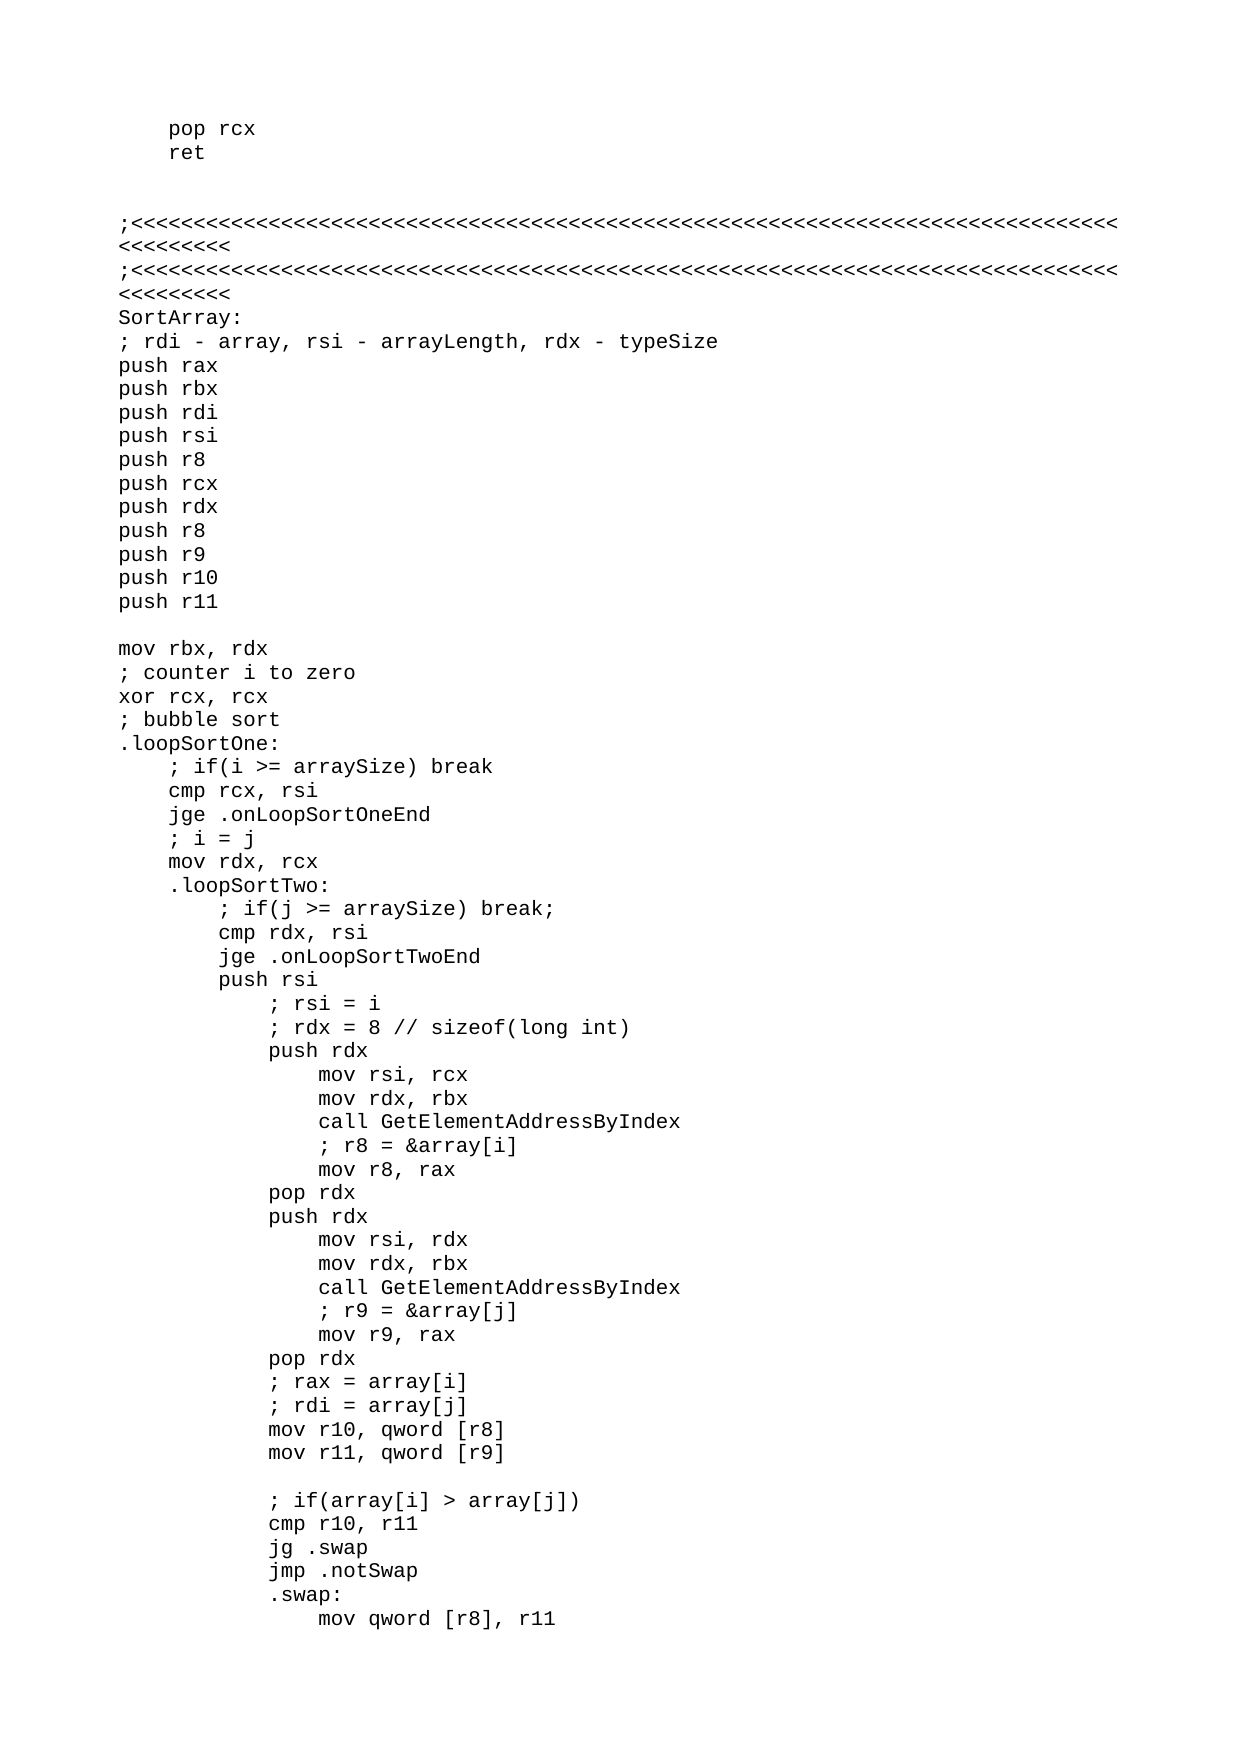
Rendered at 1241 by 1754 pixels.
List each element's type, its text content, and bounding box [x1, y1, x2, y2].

text ; if(j >= arraySize) break; [118, 898, 1122, 922]
text push rdx [118, 1206, 1122, 1229]
text ; bubble sort [118, 709, 1122, 733]
text ; if(i >= arraySize) break [118, 757, 1122, 780]
text push rsi [118, 969, 1122, 993]
text push rdx [118, 496, 1122, 520]
text push r8 [118, 520, 1122, 544]
text push r11 [118, 591, 1122, 615]
text mov rbx, rdx [118, 638, 1122, 662]
text ; counter i to zero [118, 662, 1122, 686]
text mov rsi, rcx [118, 1064, 1122, 1088]
text ; rdx = 8 // sizeof(long int) [118, 1017, 1122, 1040]
text mov r8, rax [118, 1158, 1122, 1182]
text mov rsi, rdx [118, 1229, 1122, 1253]
text cmp rcx, rsi [118, 780, 1122, 804]
text mov r11, qword [r9] [118, 1442, 1122, 1466]
text push rbx [118, 378, 1122, 402]
text ; rsi = i [118, 993, 1122, 1017]
text push rcx [118, 473, 1122, 496]
text push rax [118, 354, 1122, 378]
text jge .onLoopSortOneEnd [118, 804, 1122, 827]
text jg .swap [118, 1537, 1122, 1561]
text .swap: [118, 1584, 1122, 1608]
text jmp .notSwap [118, 1561, 1122, 1584]
text ; i = j [118, 827, 1122, 851]
text pop rdx [118, 1182, 1122, 1206]
text ret [118, 142, 1122, 165]
text call GetElementAddressByIndex [118, 1111, 1122, 1135]
text mov rdx, rbx [118, 1088, 1122, 1111]
text pop rcx [118, 118, 1122, 142]
text push rsi [118, 426, 1122, 449]
text xor rcx, rcx [118, 686, 1122, 709]
text jge .onLoopSortTwoEnd [118, 946, 1122, 969]
text ; if(array[i] > array[j]) [118, 1489, 1122, 1513]
text ;<<<<<<<<<<<<<<<<<<<<<<<<<<<<<<<<<<<<<<<<<<<<<<<<<<<<<<<<<<<<<<<<<<<<<<<<<<<<<<<<<<<<<<<< [118, 213, 1122, 260]
text mov rdx, rcx [118, 851, 1122, 875]
text cmp rdx, rsi [118, 922, 1122, 946]
text .loopSortOne: [118, 733, 1122, 757]
text push r8 [118, 449, 1122, 473]
text ; rdi - array, rsi - arrayLength, rdx - typeSize [118, 331, 1122, 354]
text ;<<<<<<<<<<<<<<<<<<<<<<<<<<<<<<<<<<<<<<<<<<<<<<<<<<<<<<<<<<<<<<<<<<<<<<<<<<<<<<<<<<<<<<<< [118, 260, 1122, 307]
text ; rax = array[i] [118, 1371, 1122, 1395]
text mov rdx, rbx [118, 1253, 1122, 1277]
text ; r8 = &array[i] [118, 1135, 1122, 1158]
text mov qword [r8], r11 [118, 1608, 1122, 1631]
text .loopSortTwo: [118, 875, 1122, 898]
text pop rdx [118, 1348, 1122, 1371]
text ; r9 = &array[j] [118, 1300, 1122, 1324]
text push r10 [118, 567, 1122, 591]
text SortArray: [118, 307, 1122, 331]
text push rdx [118, 1040, 1122, 1064]
text mov r9, rax [118, 1324, 1122, 1348]
text mov r10, qword [r8] [118, 1419, 1122, 1442]
text ; rdi = array[j] [118, 1395, 1122, 1419]
text push r9 [118, 544, 1122, 567]
text cmp r10, r11 [118, 1513, 1122, 1537]
text push rdi [118, 402, 1122, 426]
text call GetElementAddressByIndex [118, 1277, 1122, 1300]
